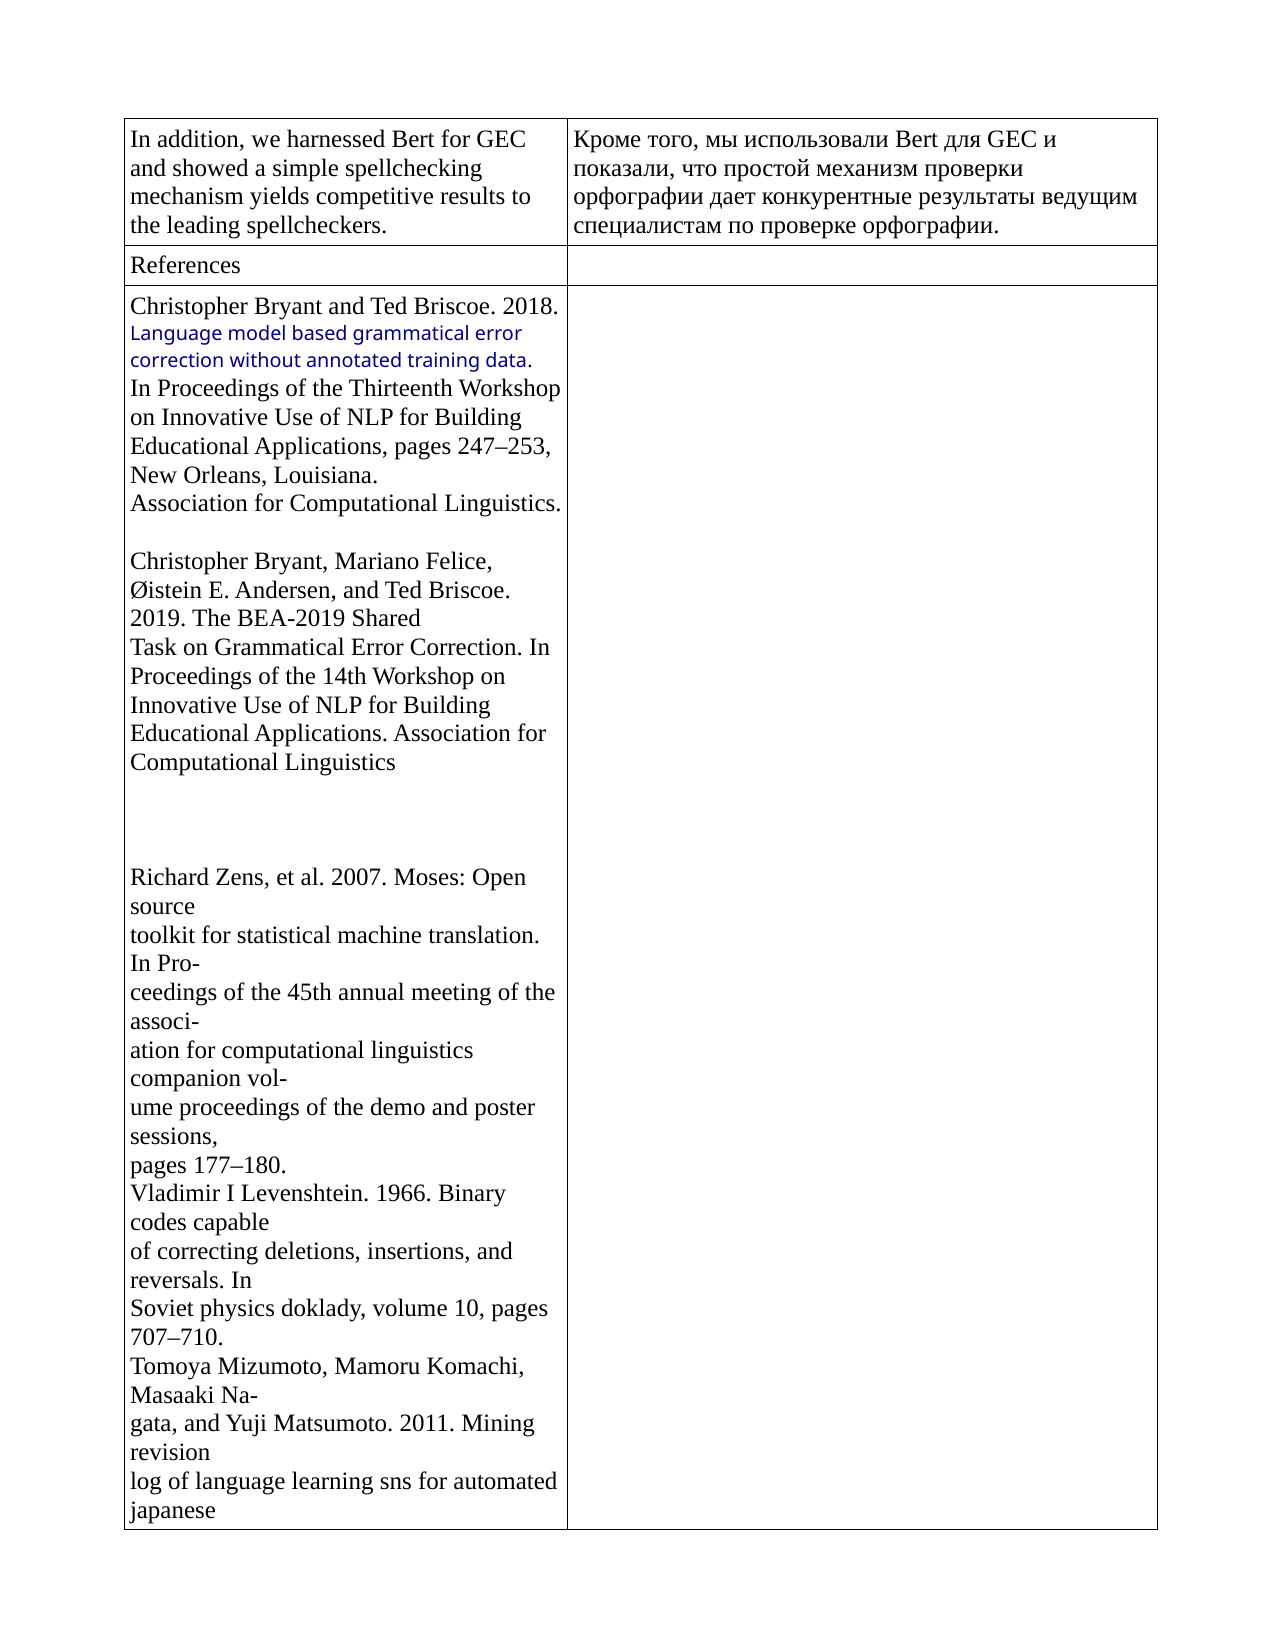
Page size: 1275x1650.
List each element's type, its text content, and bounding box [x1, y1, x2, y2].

table_cell In addition, we harnessed Bert for GEC and showed a simple spellchecking mechanism yields competitive results to the leading spellcheckers. [125, 119, 567, 245]
table_cell [568, 246, 1157, 285]
table_cell Christopher Bryant and Ted Briscoe. 2018. Language model based grammatical error correction without annotated training data. In Proceedings of the Thirteenth Workshop on Innovative Use of NLP for Building Educational Applications, pages 247–253, New Orleans, Louisiana. Association for Computational Linguistics. Christopher Bryant, Mariano Felice, Øistein E. Andersen, and Ted Briscoe. 2019. The BEA-2019 Shared Task on Grammatical Error Correction. In Proceedings of the 14th Workshop on Innovative Use of NLP for Building Educational Applications. Association for Computational Linguistics Richard Zens, et al. 2007. Moses: Open source toolkit for statistical machine translation. In Pro- ceedings of the 45th annual meeting of the associ- ation for computational linguistics companion vol- ume proceedings of the demo and poster sessions, pages 177–180. Vladimir I Levenshtein. 1966. Binary codes capable of correcting deletions, insertions, and reversals. In Soviet physics doklady, volume 10, pages 707–710. Tomoya Mizumoto, Mamoru Komachi, Masaaki Na- gata, and Yuji Matsumoto. 2011. Mining revision log of language learning sns for automated japanese [125, 286, 567, 1529]
table_cell References [125, 246, 567, 285]
table_cell Кроме того, мы использовали Bert для GEC и показали, что простой механизм проверки орфографии дает конкурентные результаты ведущим специалистам по проверке орфографии. [568, 119, 1157, 245]
table_cell [568, 286, 1157, 1529]
